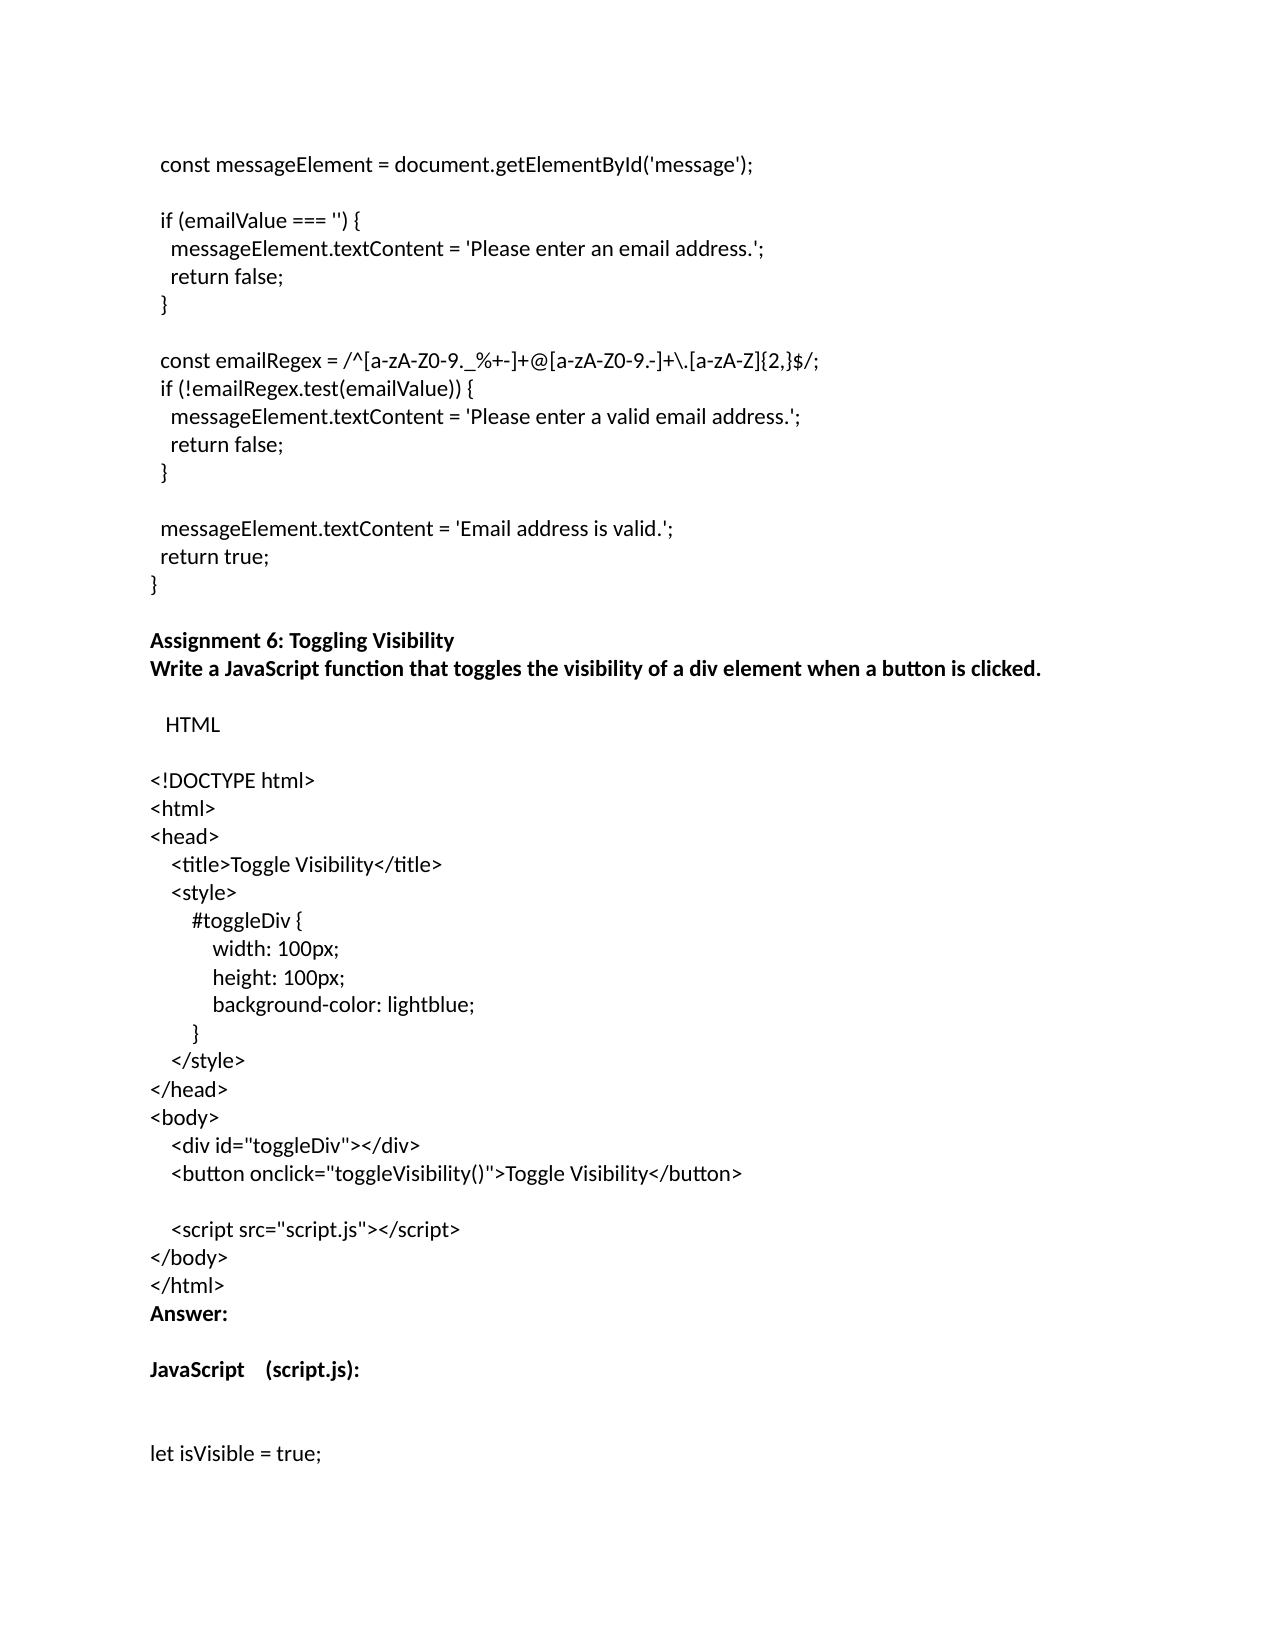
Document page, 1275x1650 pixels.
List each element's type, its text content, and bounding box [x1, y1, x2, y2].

text if (!emailRegex.test(emailValue)) { [150, 374, 1125, 402]
text width: 100px; [150, 934, 1125, 963]
text } [150, 570, 1125, 598]
text height: 100px; [150, 963, 1125, 991]
text messageElement.textContent = 'Email address is valid.'; [150, 514, 1125, 542]
text <body> [150, 1103, 1125, 1131]
text </style> [150, 1047, 1125, 1075]
text <script src="script.js"></script> [150, 1215, 1125, 1243]
text } [150, 1019, 1125, 1047]
text let isVisible = true; [150, 1439, 1125, 1467]
text const emailRegex = /^[a-zA-Z0-9._%+-]+@[a-zA-Z0-9.-]+\.[a-zA-Z]{2,}$/; [150, 346, 1125, 374]
text } [150, 290, 1125, 318]
text messageElement.textContent = 'Please enter an email address.'; [150, 234, 1125, 262]
text <style> [150, 878, 1125, 907]
text <title>Toggle Visibility</title> [150, 851, 1125, 878]
text background-color: lightblue; [150, 991, 1125, 1019]
text </body> [150, 1243, 1125, 1271]
text <html> [150, 794, 1125, 822]
text if (emailValue === '') { [150, 206, 1125, 234]
text return true; [150, 542, 1125, 570]
text messageElement.textContent = 'Please enter a valid email address.'; [150, 402, 1125, 430]
text Write a JavaScript function that toggles the visibility of a div element when a button is clicked. [150, 654, 1125, 682]
text </html> [150, 1271, 1125, 1299]
text return false; [150, 262, 1125, 290]
text #toggleDiv { [150, 907, 1125, 934]
text <div id="toggleDiv"></div> [150, 1131, 1125, 1159]
text <button onclick="toggleVisibility()">Toggle Visibility</button> [150, 1159, 1125, 1187]
text </head> [150, 1075, 1125, 1103]
text Answer: [150, 1299, 1125, 1327]
text HTML [150, 710, 1125, 738]
text Assignment 6: Toggling Visibility [150, 626, 1125, 654]
text JavaScript (script.js): [150, 1355, 1125, 1383]
text <head> [150, 822, 1125, 851]
text return false; [150, 430, 1125, 458]
text } [150, 458, 1125, 486]
text const messageElement = document.getElementById('message'); [150, 150, 1125, 178]
text <!DOCTYPE html> [150, 766, 1125, 794]
